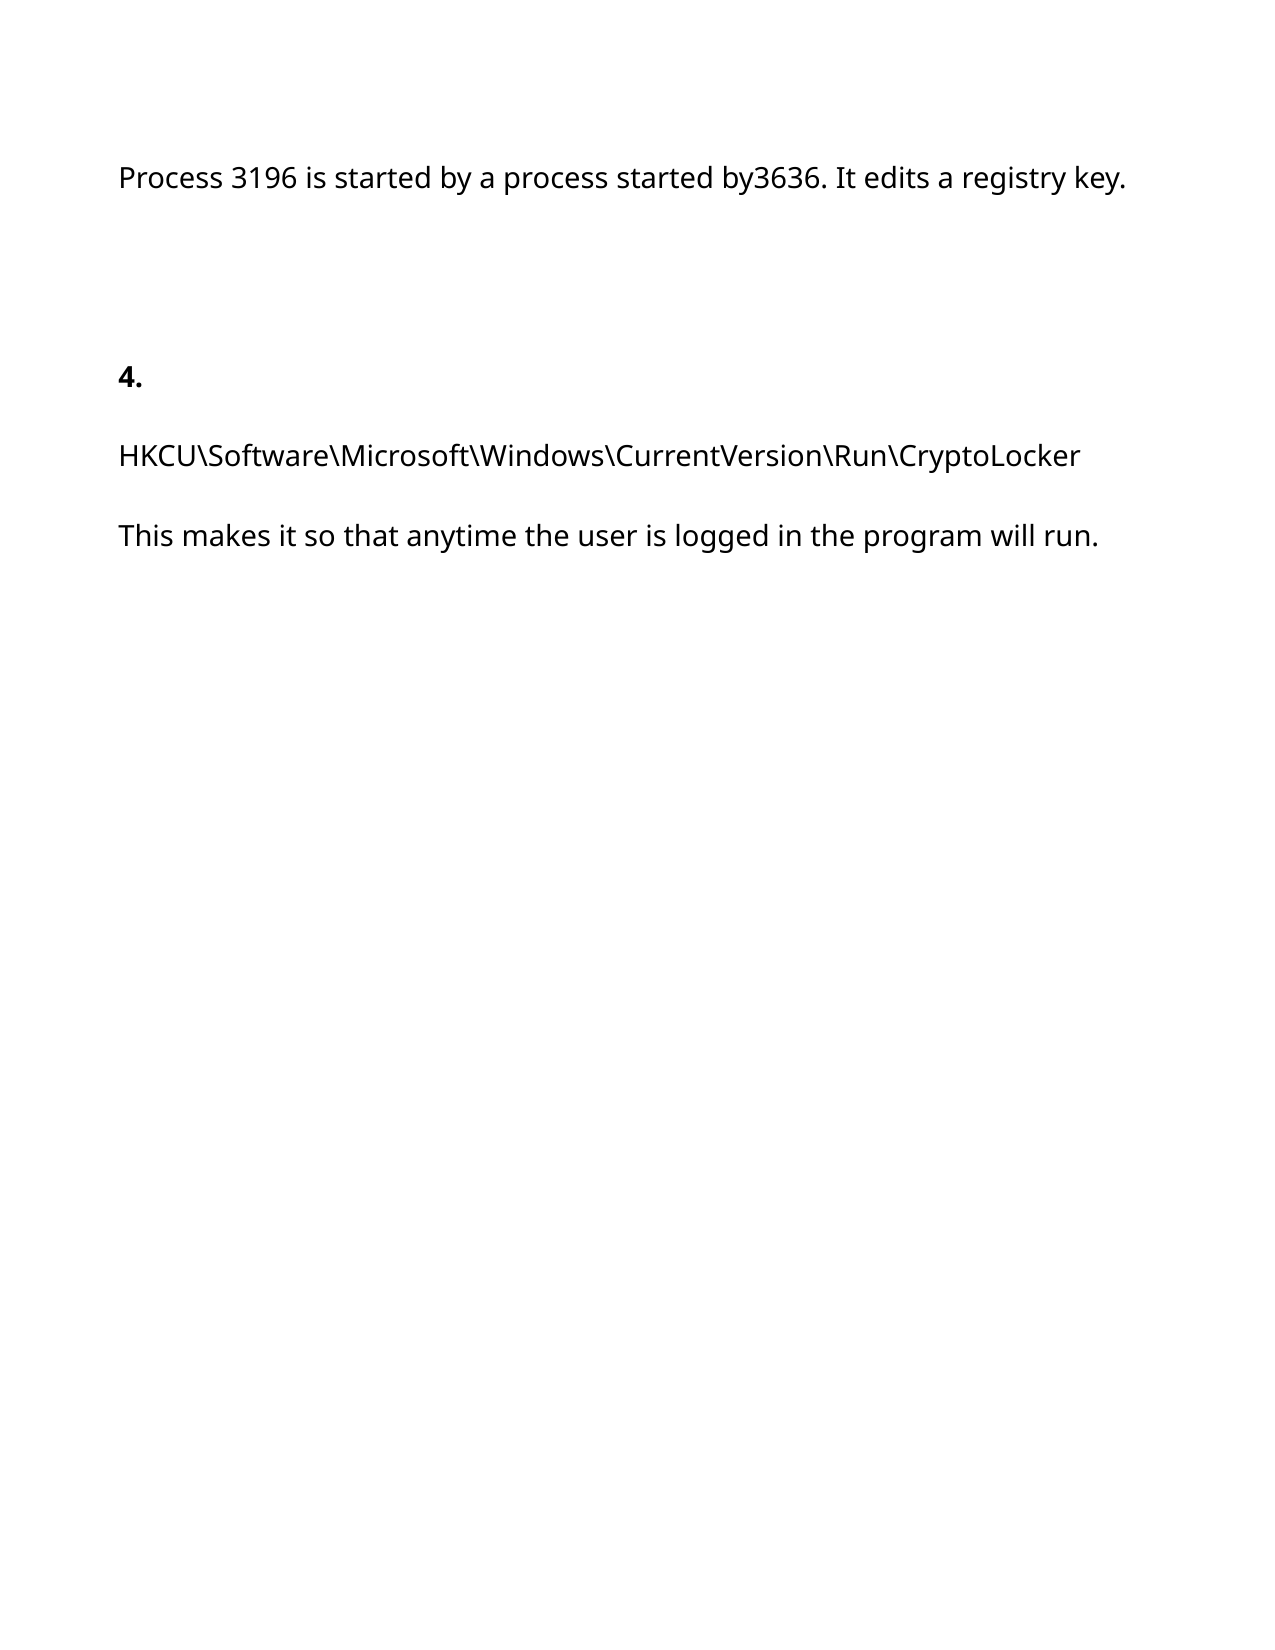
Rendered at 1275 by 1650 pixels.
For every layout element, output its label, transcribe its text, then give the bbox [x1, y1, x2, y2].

text HKCU\Software\Microsoft\Windows\CurrentVersion\Run\CryptoLocker [118, 436, 1157, 475]
text Process 3196 is started by a process started by3636. It edits a registry key. [118, 158, 1157, 197]
text This makes it so that anytime the user is logged in the program will run. [118, 515, 1157, 555]
text 4. [118, 356, 1157, 396]
